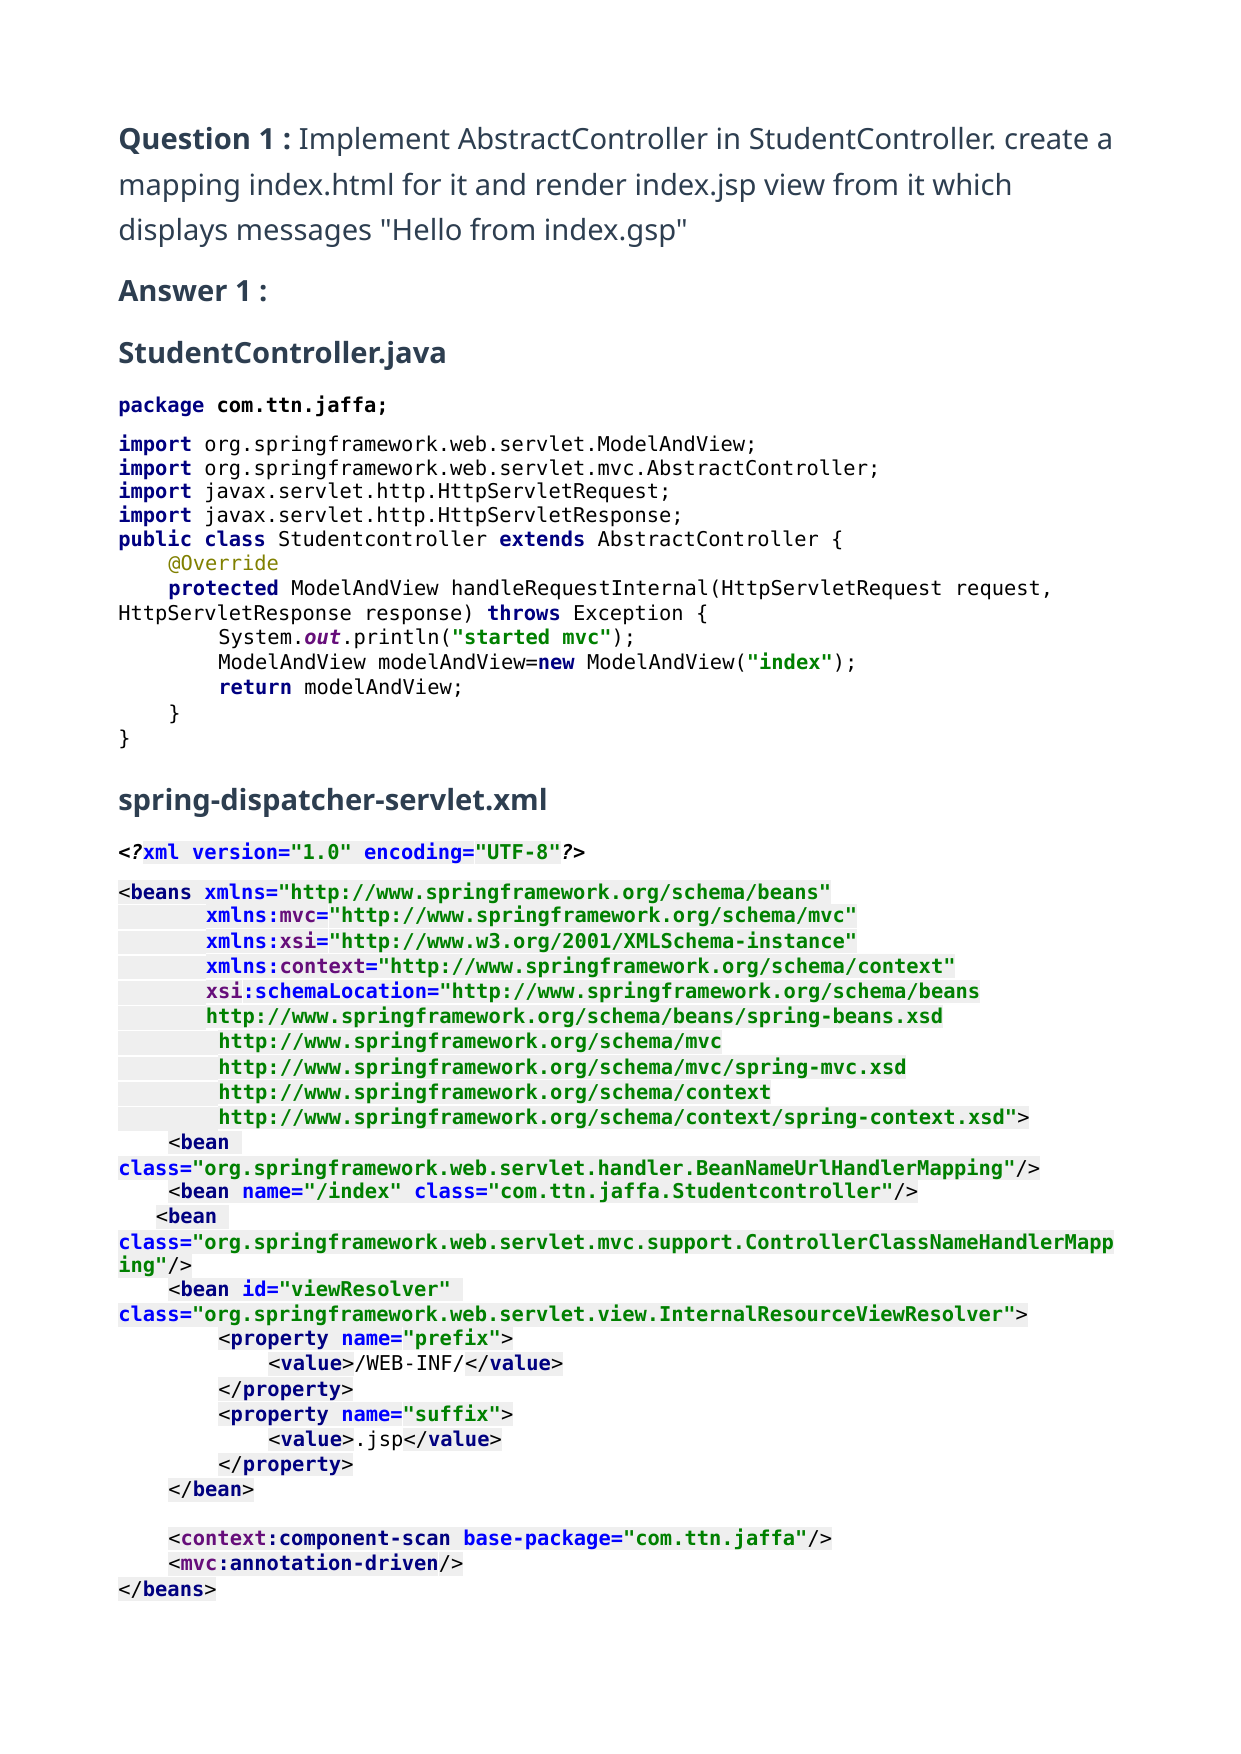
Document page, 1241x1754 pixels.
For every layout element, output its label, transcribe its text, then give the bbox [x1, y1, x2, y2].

text xmlns:mvc="http://www.springframework.org/schema/mvc" [118, 904, 1122, 929]
text } [118, 726, 1122, 750]
text xmlns:xsi="http://www.w3.org/2001/XMLSchema-instance" [118, 929, 1122, 954]
text import javax.servlet.http.HttpServletResponse; [118, 504, 1122, 527]
text @Override [118, 551, 1122, 576]
text public class Studentcontroller extends AbstractController { [118, 527, 1122, 551]
text <mvc:annotation-driven/> [118, 1552, 1122, 1577]
text <value>/WEB-INF/</value> [118, 1352, 1122, 1377]
text </property> [118, 1453, 1122, 1478]
text import javax.servlet.http.HttpServletRequest; [118, 480, 1122, 504]
text </bean> [118, 1478, 1122, 1503]
text <context:component-scan base-package="com.ttn.jaffa"/> [118, 1527, 1122, 1552]
text <?xml version="1.0" encoding="UTF-8"?> [118, 841, 1122, 864]
text import org.springframework.web.servlet.mvc.AbstractController; [118, 456, 1122, 480]
text <property name="suffix"> [118, 1402, 1122, 1427]
text http://www.springframework.org/schema/context/spring-context.xsd"> [118, 1106, 1122, 1131]
text xsi:schemaLocation="http://www.springframework.org/schema/beans [118, 979, 1122, 1005]
text Question 1 : Implement AbstractController in StudentController. create a mapping index.html for it and render index.jsp view from it which displays messages "Hello from index.gsp" [118, 118, 1122, 249]
text http://www.springframework.org/schema/mvc/spring-mvc.xsd [118, 1055, 1122, 1080]
text xmlns:context="http://www.springframework.org/schema/context" [118, 954, 1122, 979]
text Answer 1 : [118, 271, 1122, 310]
text <bean class="org.springframework.web.servlet.handler.BeanNameUrlHandlerMapping"/> [118, 1131, 1122, 1180]
text import org.springframework.web.servlet.ModelAndView; [118, 432, 1122, 456]
text protected ModelAndView handleRequestInternal(HttpServletRequest request, HttpServletResponse response) throws Exception { [118, 576, 1122, 625]
text <bean class="org.springframework.web.servlet.mvc.support.ControllerClassNameHandlerMapping"/> [118, 1205, 1122, 1278]
text http://www.springframework.org/schema/mvc [118, 1030, 1122, 1055]
text <property name="prefix"> [118, 1327, 1122, 1352]
text ModelAndView modelAndView=new ModelAndView("index"); [118, 651, 1122, 676]
text </beans> [118, 1577, 1122, 1601]
text </property> [118, 1377, 1122, 1402]
text http://www.springframework.org/schema/beans/spring-beans.xsd [118, 1005, 1122, 1030]
text spring-dispatcher-servlet.xml [118, 779, 1122, 819]
text package com.ttn.jaffa; [118, 393, 1122, 417]
text } [118, 701, 1122, 726]
text <bean name="/index" class="com.ttn.jaffa.Studentcontroller"/> [118, 1180, 1122, 1205]
text StudentController.java [118, 332, 1122, 372]
text http://www.springframework.org/schema/context [118, 1080, 1122, 1106]
text System.out.println("started mvc"); [118, 625, 1122, 651]
text <bean id="viewResolver" class="org.springframework.web.servlet.view.InternalResourceViewResolver"> [118, 1278, 1122, 1327]
text <value>.jsp</value> [118, 1427, 1122, 1453]
text return modelAndView; [118, 676, 1122, 701]
text <beans xmlns="http://www.springframework.org/schema/beans" [118, 880, 1122, 904]
